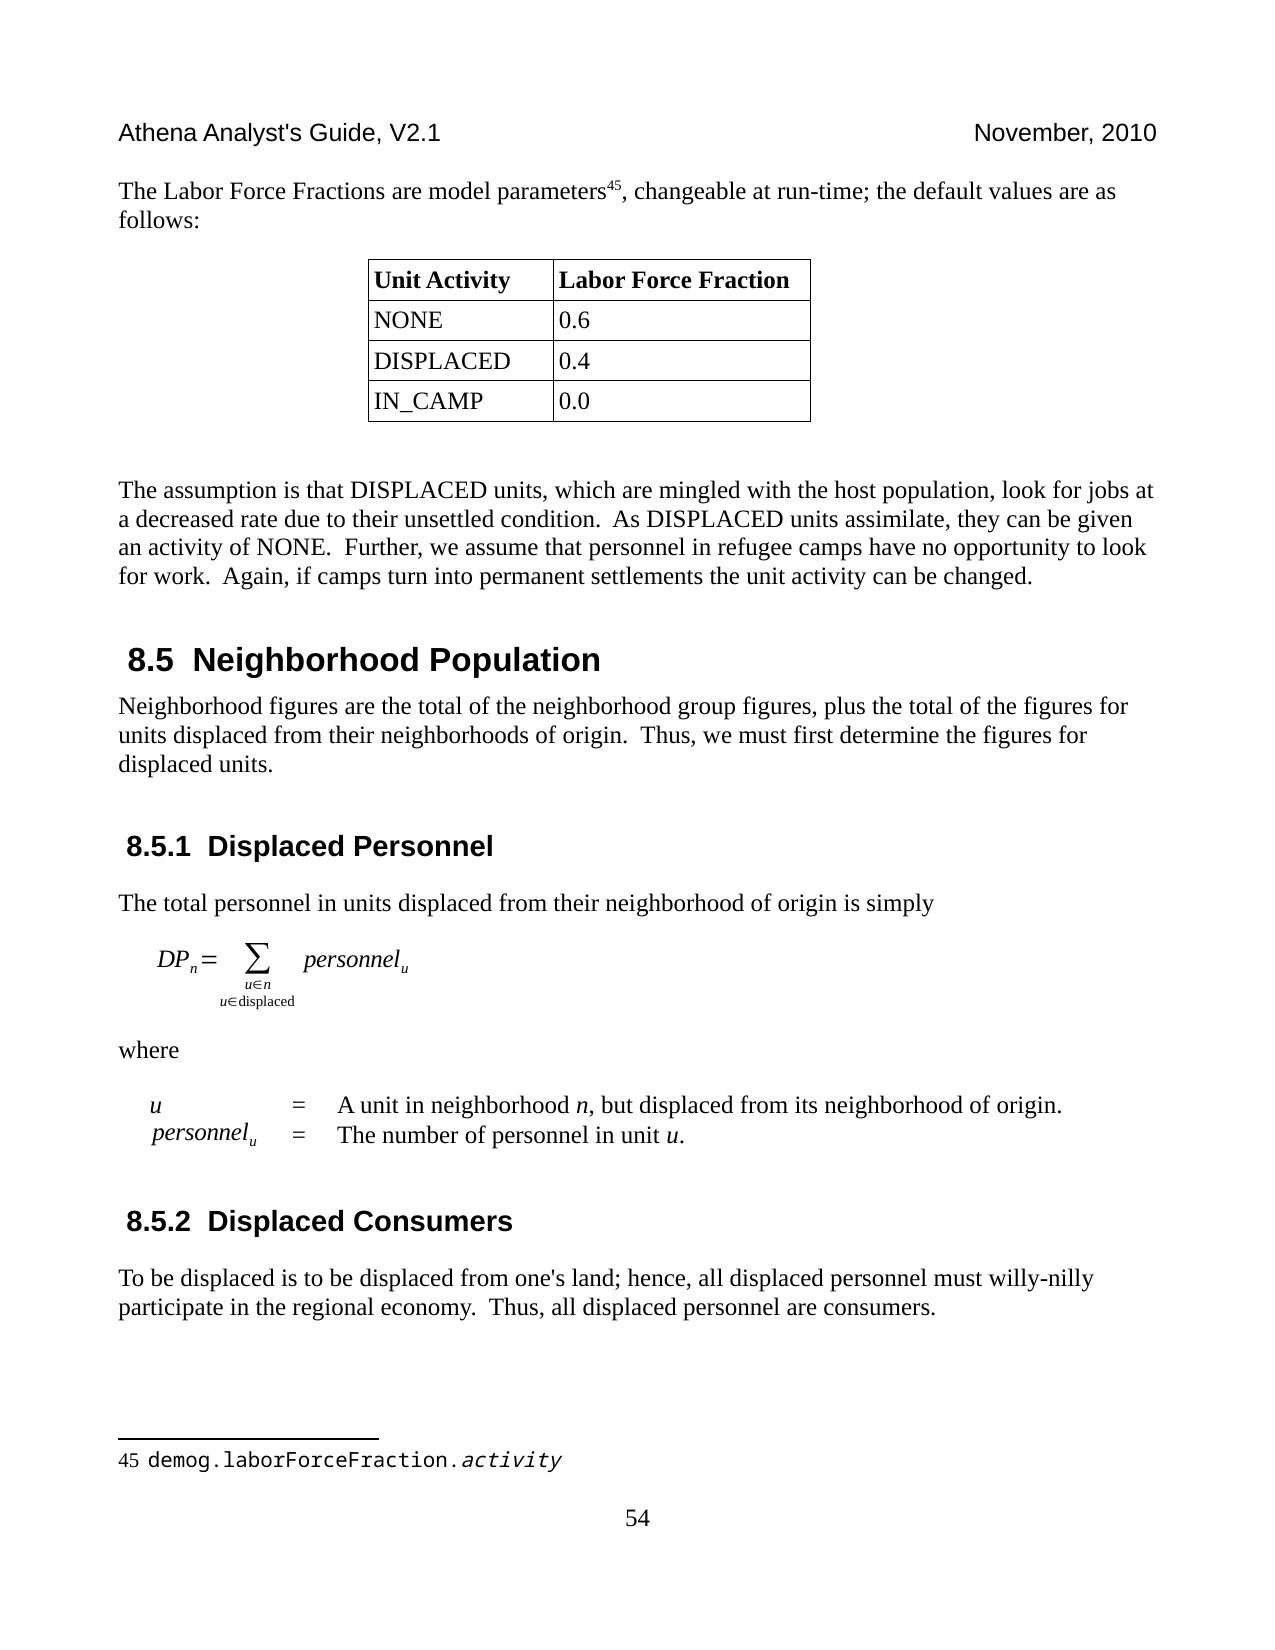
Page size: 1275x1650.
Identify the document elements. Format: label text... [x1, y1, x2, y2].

table_cell NONE [369, 301, 553, 340]
text where [118, 1036, 1157, 1064]
table_cell IN_CAMP [369, 381, 553, 421]
subtitle Neighborhood Population [118, 641, 1157, 679]
text u = A unit in neighborhood n, but displaced from its neighborhood of origin. [149, 1090, 1157, 1119]
subtitle Displaced Consumers [118, 1204, 1157, 1238]
text demog.laborForceFraction.activity [118, 1445, 1157, 1474]
table_cell 0.4 [554, 341, 810, 380]
subtitle Displaced Personnel [118, 829, 1157, 862]
text = The number of personnel in unit u. [149, 1119, 1157, 1150]
table_cell 0.0 [554, 381, 810, 421]
text The assumption is that DISPLACED units, which are mingled with the host population, look for jobs at a decreased rate due to their unsettled condition. As DISPLACED units assimilate, they can be given an activity of NONE. Further, we assume that personnel in refugee camps have no opportunity to look for work. Again, if camps turn into permanent settlements the unit activity can be changed. [118, 475, 1157, 590]
table_header Unit Activity [369, 260, 553, 300]
text To be displaced is to be displaced from one's land; hence, all displaced personnel must willy-nilly participate in the regional economy. Thus, all displaced personnel are consumers. [118, 1263, 1157, 1321]
text The Labor Force Fractions are model parameters, changeable at run-time; the default values are as follows: [118, 176, 1157, 234]
table_cell DISPLACED [369, 341, 553, 380]
text Neighborhood figures are the total of the neighborhood group figures, plus the total of the figures for units displaced from their neighborhoods of origin. Thus, we must first determine the figures for displaced units. [118, 691, 1157, 778]
table_header Labor Force Fraction [554, 260, 810, 300]
table_cell 0.6 [554, 301, 810, 340]
text The total personnel in units displaced from their neighborhood of origin is simply [118, 888, 1157, 917]
